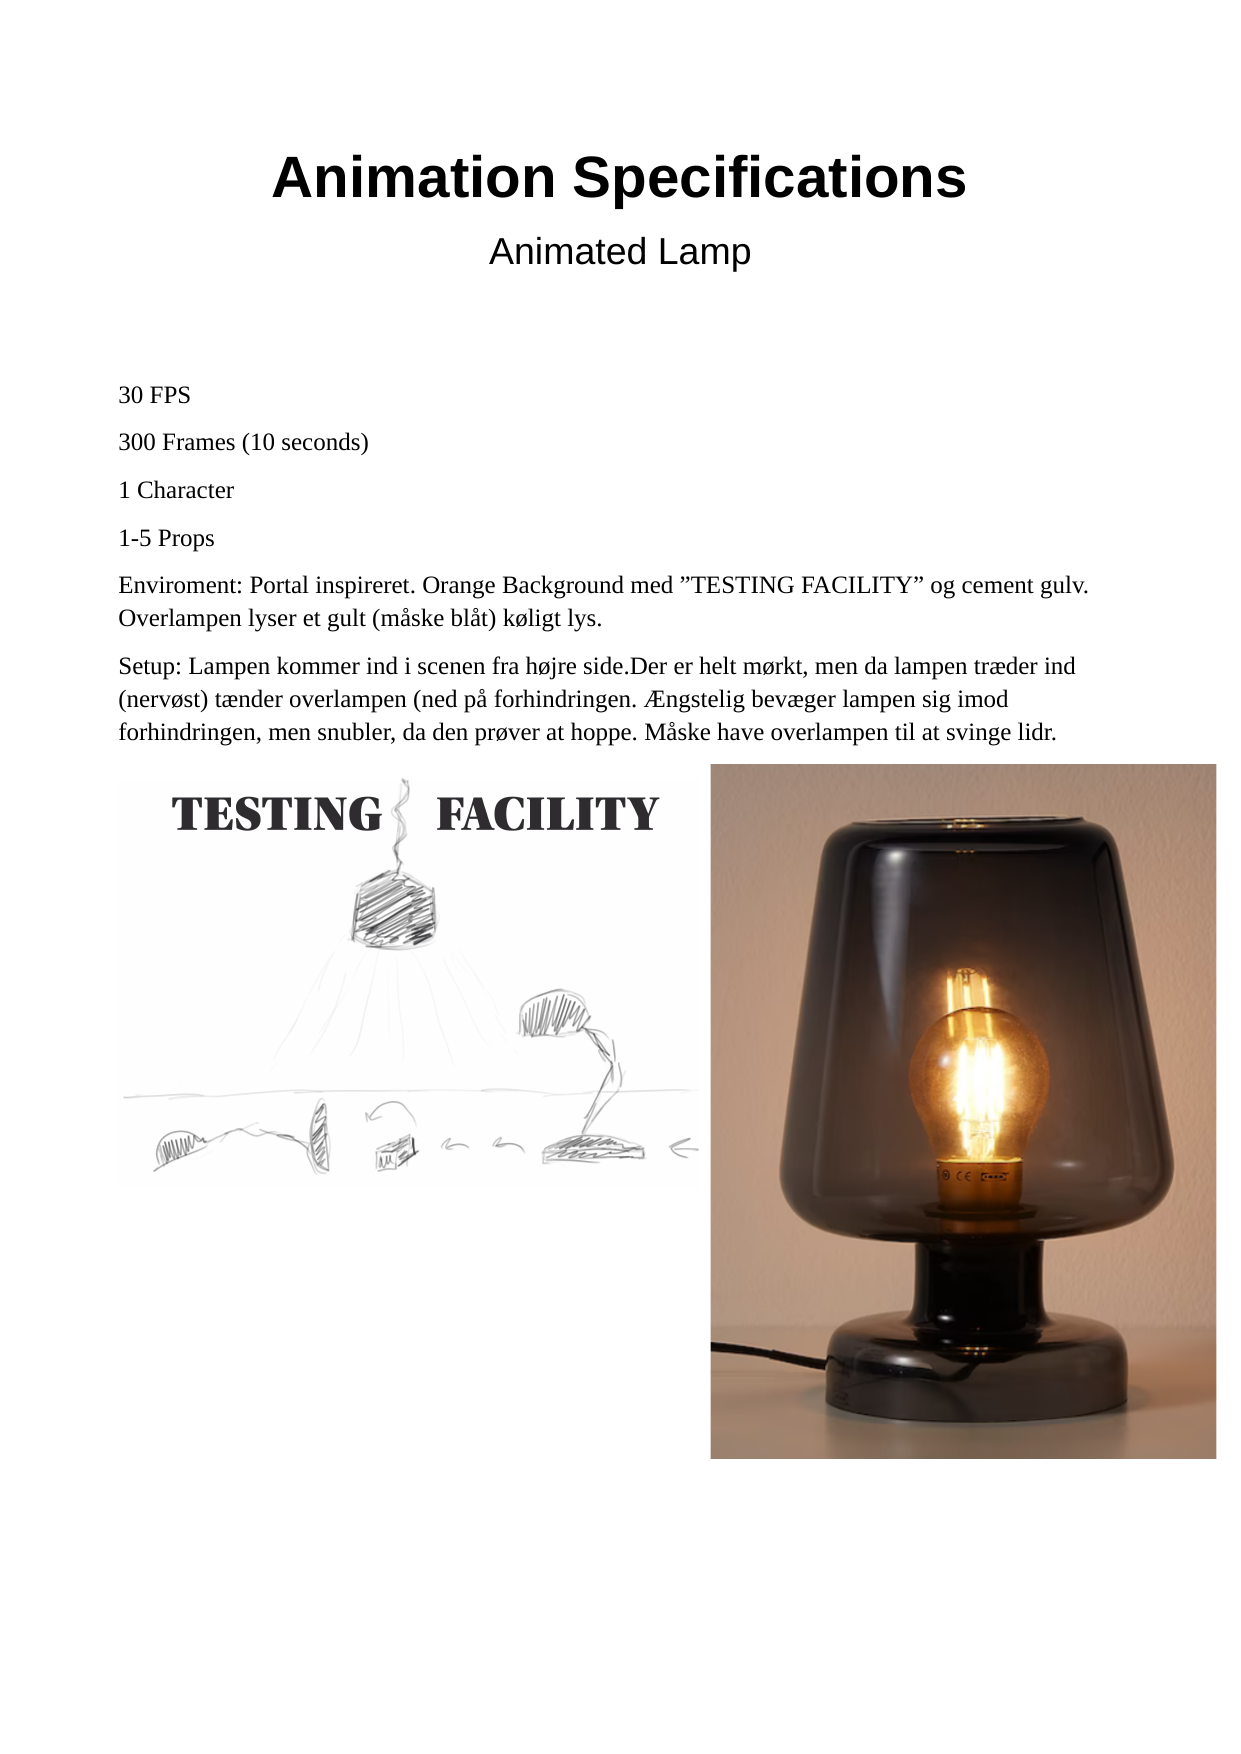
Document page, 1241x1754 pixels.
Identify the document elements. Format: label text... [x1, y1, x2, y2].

text 300 Frames (10 seconds) [118, 427, 1122, 456]
text 1 Character [118, 475, 1122, 504]
picture [118, 778, 699, 1189]
text 1-5 Props [118, 523, 1122, 551]
title Animation Specifications [118, 143, 1122, 210]
text 30 FPS [118, 380, 1122, 408]
text Enviroment: Portal inspireret. Orange Background med ”TESTING FACILITY” og cement gulv. Overlampen lyser et gult (måske blåt) køligt lys. [118, 570, 1122, 632]
picture [710, 764, 1217, 1459]
text Setup: Lampen kommer ind i scenen fra højre side.Der er helt mørkt, men da lampen træder ind (nervøst) tænder overlampen (ned på forhindringen. Ængstelig bevæger lampen sig imod forhindringen, men snubler, da den prøver at hoppe. Måske have overlampen til at svinge lidr. [118, 651, 1122, 746]
subtitle Animated Lamp [118, 229, 1122, 272]
